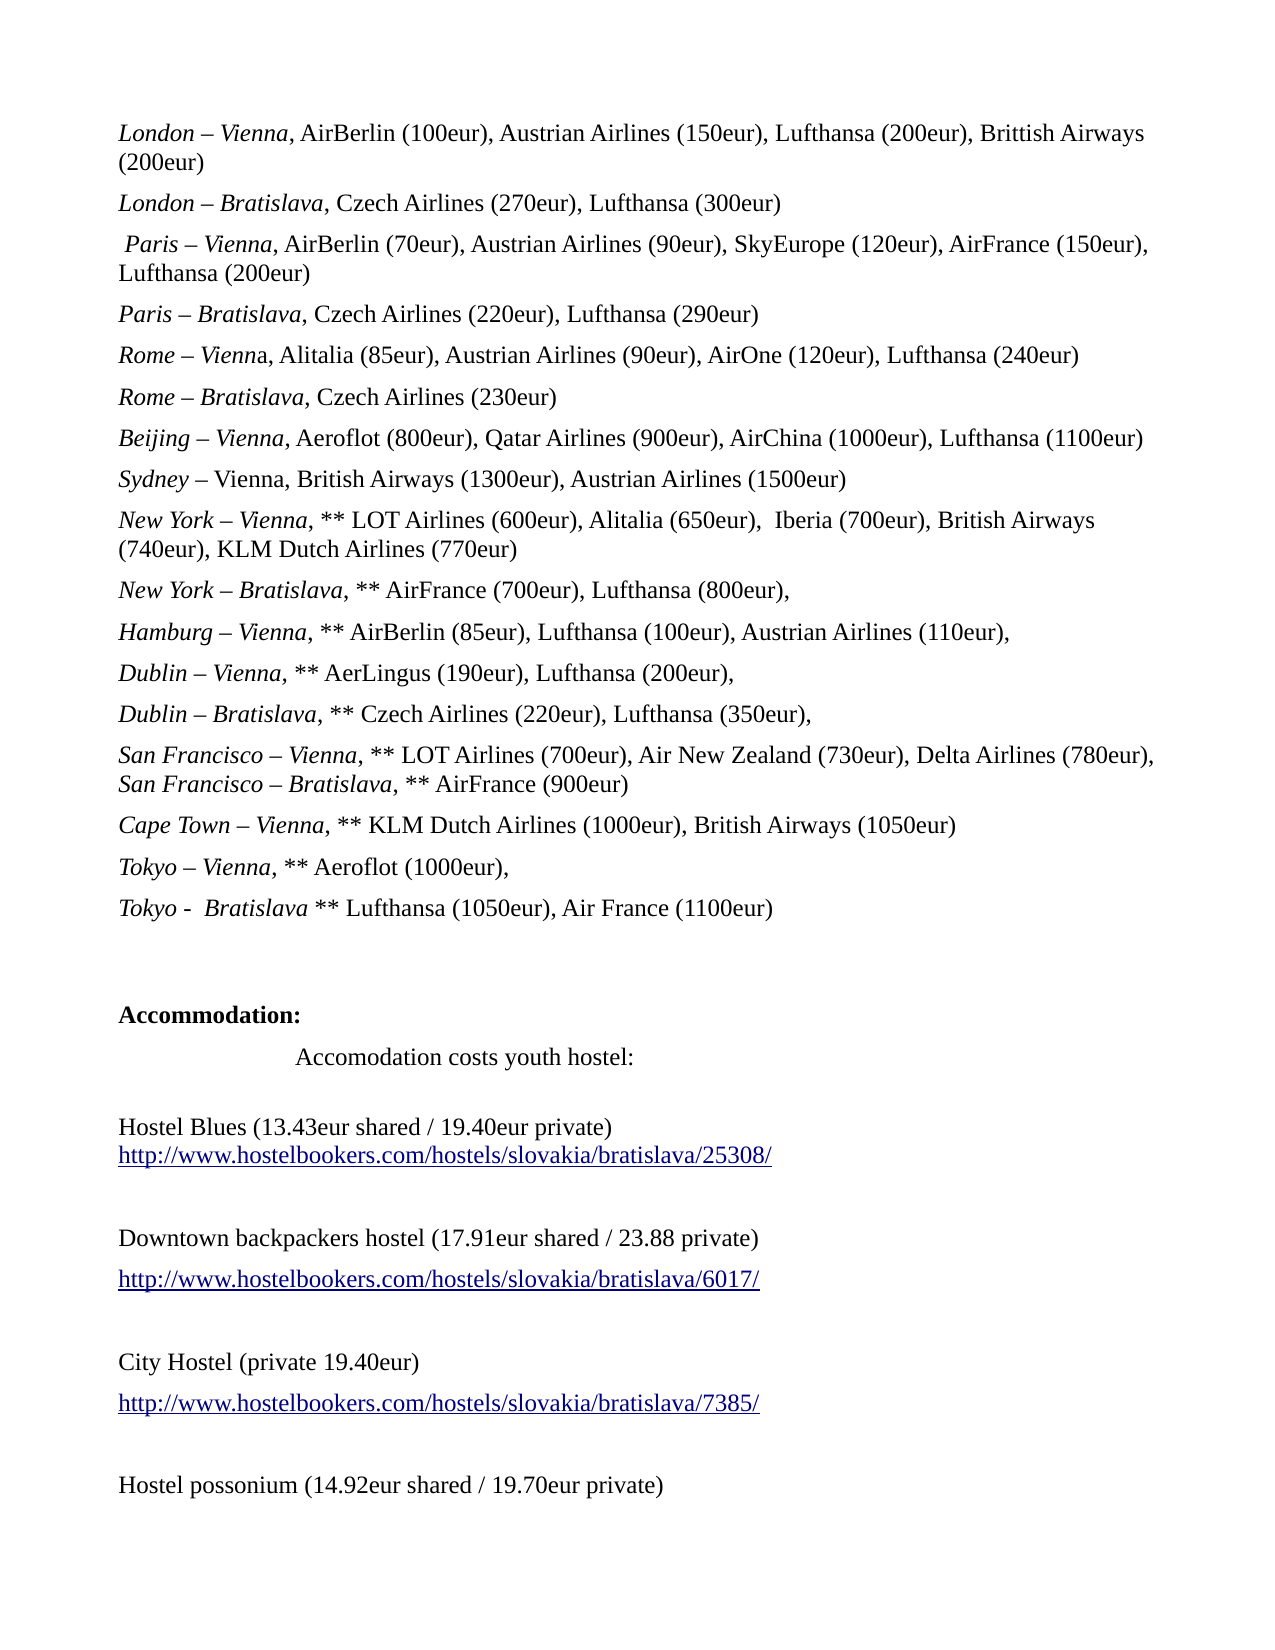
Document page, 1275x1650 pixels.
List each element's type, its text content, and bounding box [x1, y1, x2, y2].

text Hostel Blues (13.43eur shared / 19.40eur private) http://www.hostelbookers.com/hostels/slovakia/bratislava/25308/ [118, 1112, 1157, 1169]
text Accomodation costs youth hostel: [295, 1042, 1157, 1071]
text London – Bratislava, Czech Airlines (270eur), Lufthansa (300eur) [118, 188, 1157, 217]
text Cape Town – Vienna, ** KLM Dutch Airlines (1000eur), British Airways (1050eur) [118, 811, 1157, 839]
text Dublin – Vienna, ** AerLingus (190eur), Lufthansa (200eur), [118, 658, 1157, 687]
text Tokyo - Bratislava ** Lufthansa (1050eur), Air France (1100eur) [118, 893, 1157, 922]
text Sydney – Vienna, British Airways (1300eur), Austrian Airlines (1500eur) [118, 464, 1157, 493]
text Paris – Vienna, AirBerlin (70eur), Austrian Airlines (90eur), SkyEurope (120eur), AirFrance (150eur), Lufthansa (200eur) [118, 229, 1157, 287]
text Paris – Bratislava, Czech Airlines (220eur), Lufthansa (290eur) [118, 299, 1157, 328]
text London – Vienna, AirBerlin (100eur), Austrian Airlines (150eur), Lufthansa (200eur), Brittish Airways (200eur) [118, 118, 1157, 176]
text Dublin – Bratislava, ** Czech Airlines (220eur), Lufthansa (350eur), [118, 699, 1157, 728]
text Rome – Bratislava, Czech Airlines (230eur) [118, 382, 1157, 411]
text New York – Vienna, ** LOT Airlines (600eur), Alitalia (650eur), Iberia (700eur), British Airways (740eur), KLM Dutch Airlines (770eur) [118, 506, 1157, 563]
text Tokyo – Vienna, ** Aeroflot (1000eur), [118, 852, 1157, 881]
text City Hostel (private 19.40eur) [118, 1347, 1157, 1376]
text http://www.hostelbookers.com/hostels/slovakia/bratislava/6017/ [118, 1264, 1157, 1293]
text Hamburg – Vienna, ** AirBerlin (85eur), Lufthansa (100eur), Austrian Airlines (110eur), [118, 617, 1157, 646]
subtitle Accommodation: [118, 1001, 1157, 1029]
text Hostel possonium (14.92eur shared / 19.70eur private) [118, 1471, 1157, 1499]
text http://www.hostelbookers.com/hostels/slovakia/bratislava/7385/ [118, 1388, 1157, 1417]
text New York – Bratislava, ** AirFrance (700eur), Lufthansa (800eur), [118, 576, 1157, 604]
text Downtown backpackers hostel (17.91eur shared / 23.88 private) [118, 1223, 1157, 1252]
text San Francisco – Vienna, ** LOT Airlines (700eur), Air New Zealand (730eur), Delta Airlines (780eur), San Francisco – Bratislava, ** AirFrance (900eur) [118, 741, 1157, 798]
text Rome – Vienna, Alitalia (85eur), Austrian Airlines (90eur), AirOne (120eur), Lufthansa (240eur) [118, 341, 1157, 369]
text Beijing – Vienna, Aeroflot (800eur), Qatar Airlines (900eur), AirChina (1000eur), Lufthansa (1100eur) [118, 423, 1157, 452]
